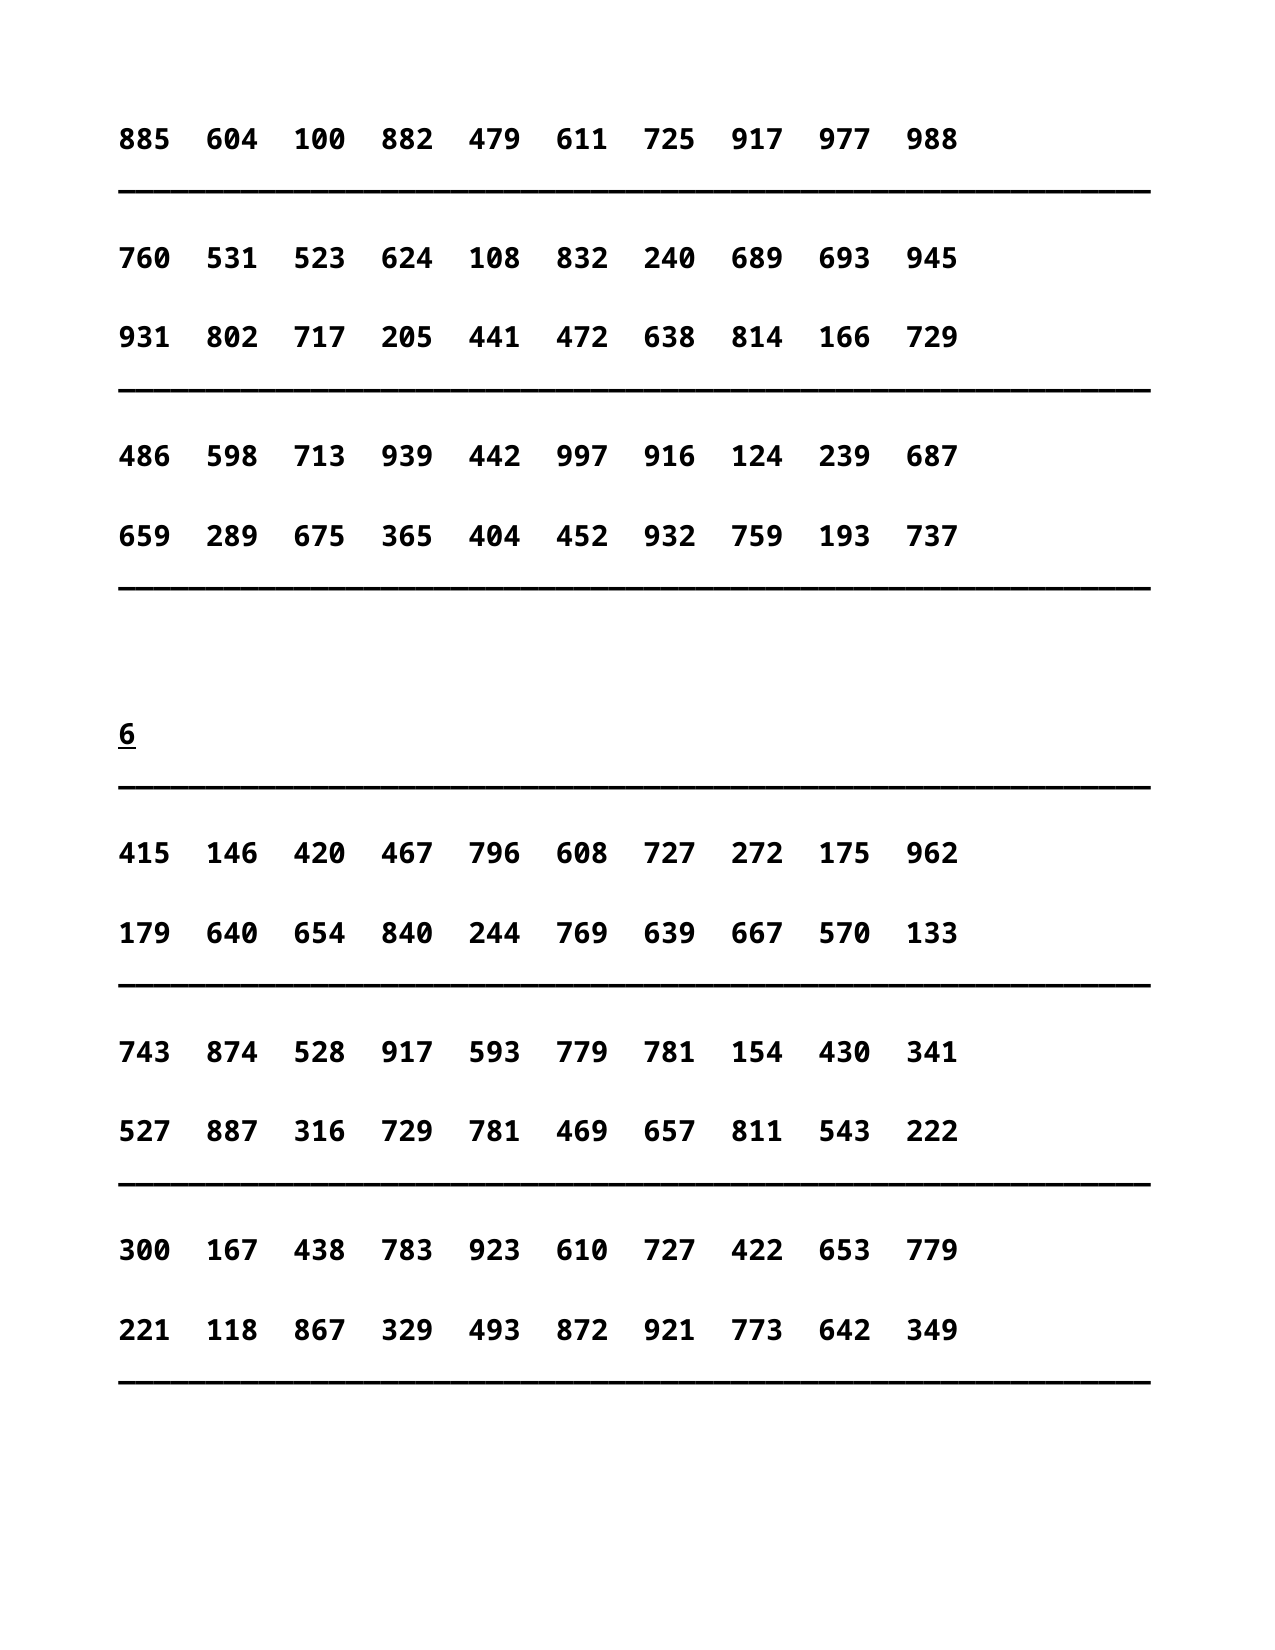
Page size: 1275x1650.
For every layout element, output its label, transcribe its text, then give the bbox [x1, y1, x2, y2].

text 743 874 528 917 593 779 781 154 430 341 [118, 1031, 1157, 1071]
text 931 802 717 205 441 472 638 814 166 729 [118, 317, 1157, 356]
text ___________________________________________________________ [118, 555, 1157, 594]
text ___________________________________________________________ [118, 356, 1157, 396]
text 415 146 420 467 796 608 727 272 175 962 [118, 832, 1157, 872]
text 300 167 438 783 923 610 727 422 653 779 [118, 1229, 1157, 1269]
text 6 [118, 713, 1157, 753]
text 659 289 675 365 404 452 932 759 193 737 [118, 515, 1157, 555]
text ___________________________________________________________ [118, 158, 1157, 197]
text 885 604 100 882 479 611 725 917 977 988 [118, 118, 1157, 158]
text ___________________________________________________________ [118, 753, 1157, 793]
text ___________________________________________________________ [118, 952, 1157, 991]
text ___________________________________________________________ [118, 1150, 1157, 1190]
text 221 118 867 329 493 872 921 773 642 349 [118, 1309, 1157, 1348]
text 486 598 713 939 442 997 916 124 239 687 [118, 436, 1157, 475]
text 179 640 654 840 244 769 639 667 570 133 [118, 912, 1157, 952]
text 527 887 316 729 781 469 657 811 543 222 [118, 1110, 1157, 1150]
text ___________________________________________________________ [118, 1348, 1157, 1388]
text 760 531 523 624 108 832 240 689 693 945 [118, 237, 1157, 277]
